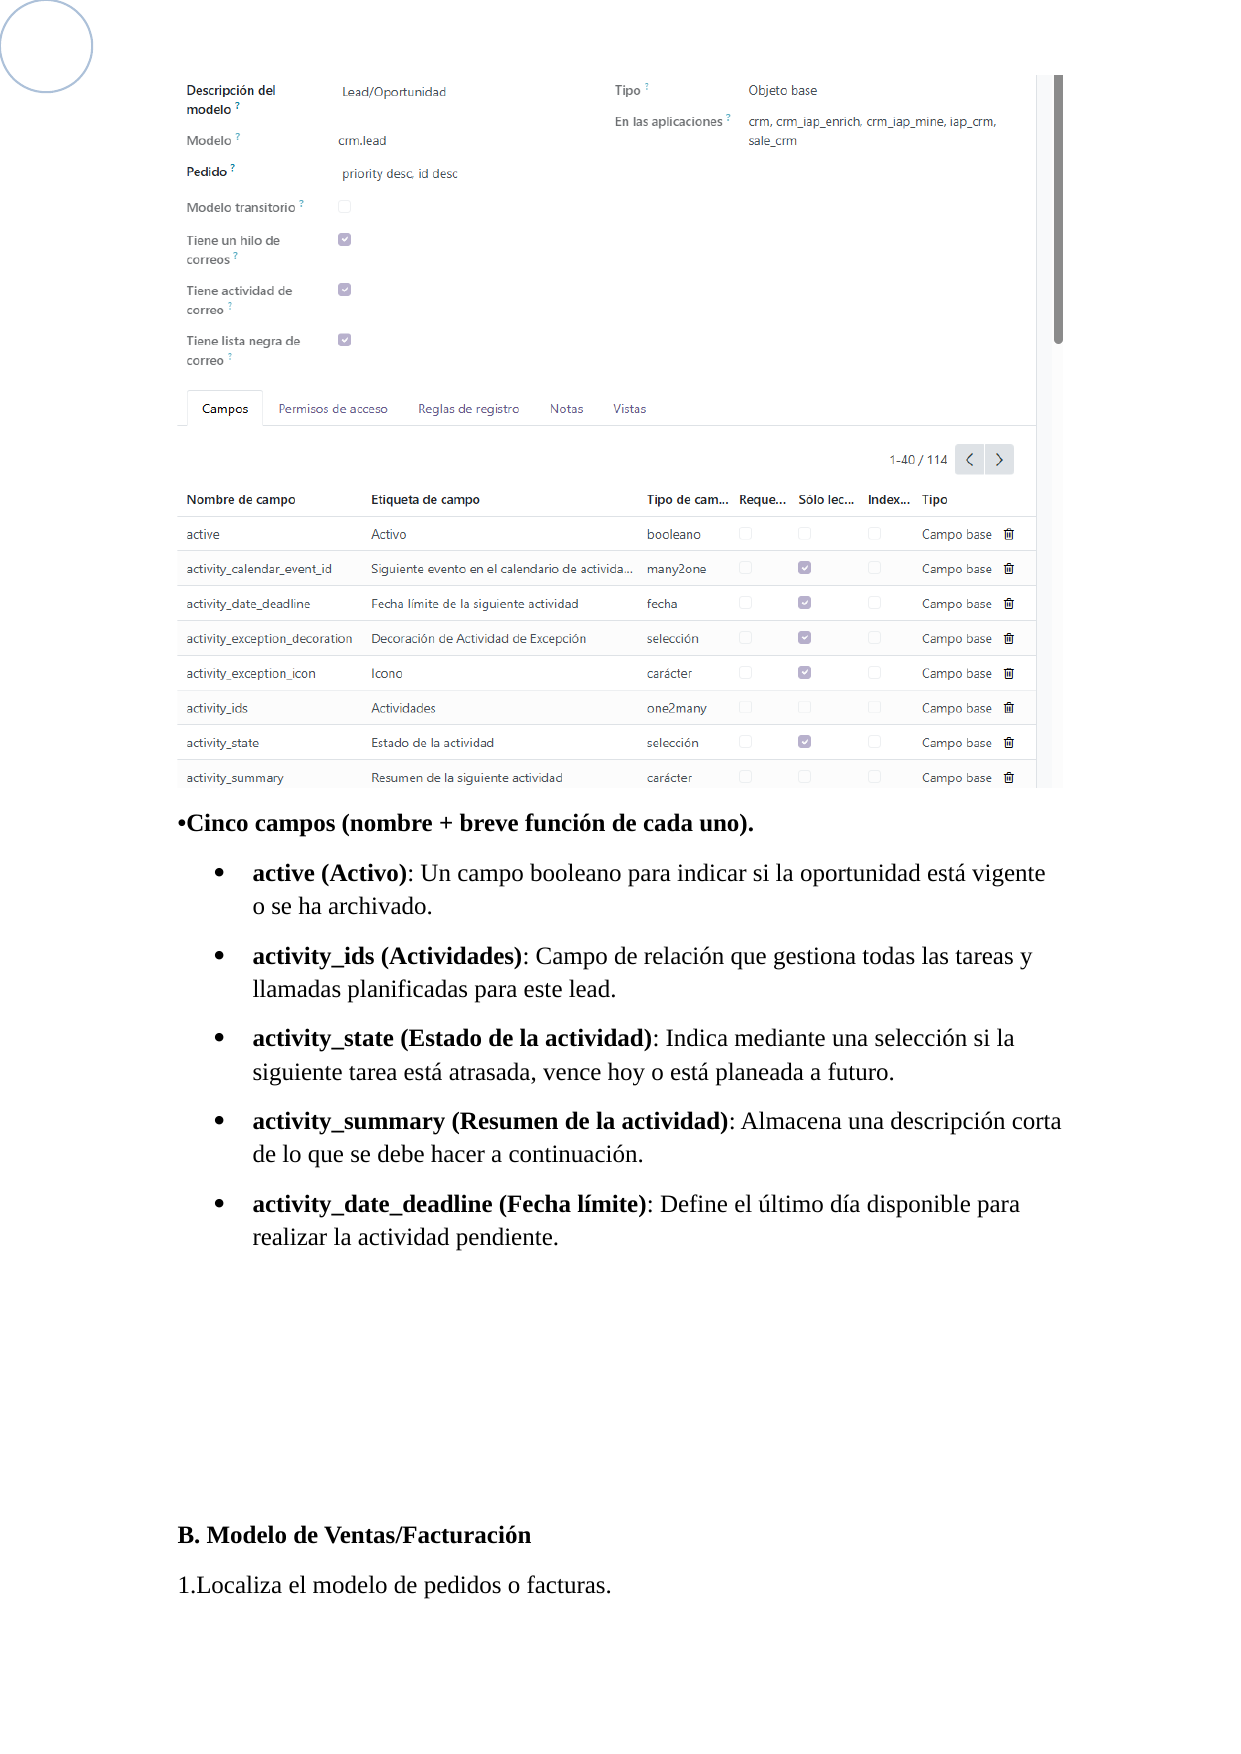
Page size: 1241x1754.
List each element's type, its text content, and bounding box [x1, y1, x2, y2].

list activity_date_deadline (Fecha límite): Define el último día disponible para realizar la actividad pendiente. [215, 1189, 1063, 1251]
text •Cinco campos (nombre + breve función de cada uno). [177, 808, 1063, 837]
list activity_state (Estado de la actividad): Indica mediante una selección si la siguiente tarea está atrasada, vence hoy o está planeada a futuro. [215, 1023, 1063, 1085]
text B. Modelo de Ventas/Facturación [177, 1520, 1063, 1549]
list activity_ids (Actividades): Campo de relación que gestiona todas las tareas y llamadas planificadas para este lead. [215, 941, 1063, 1003]
text 1.Localiza el modelo de pedidos o facturas. [177, 1570, 1063, 1598]
list activity_summary (Resumen de la actividad): Almacena una descripción corta de lo que se debe hacer a continuación. [215, 1106, 1063, 1168]
list active (Activo): Un campo booleano para indicar si la oportunidad está vigente o se ha archivado. [215, 858, 1063, 920]
